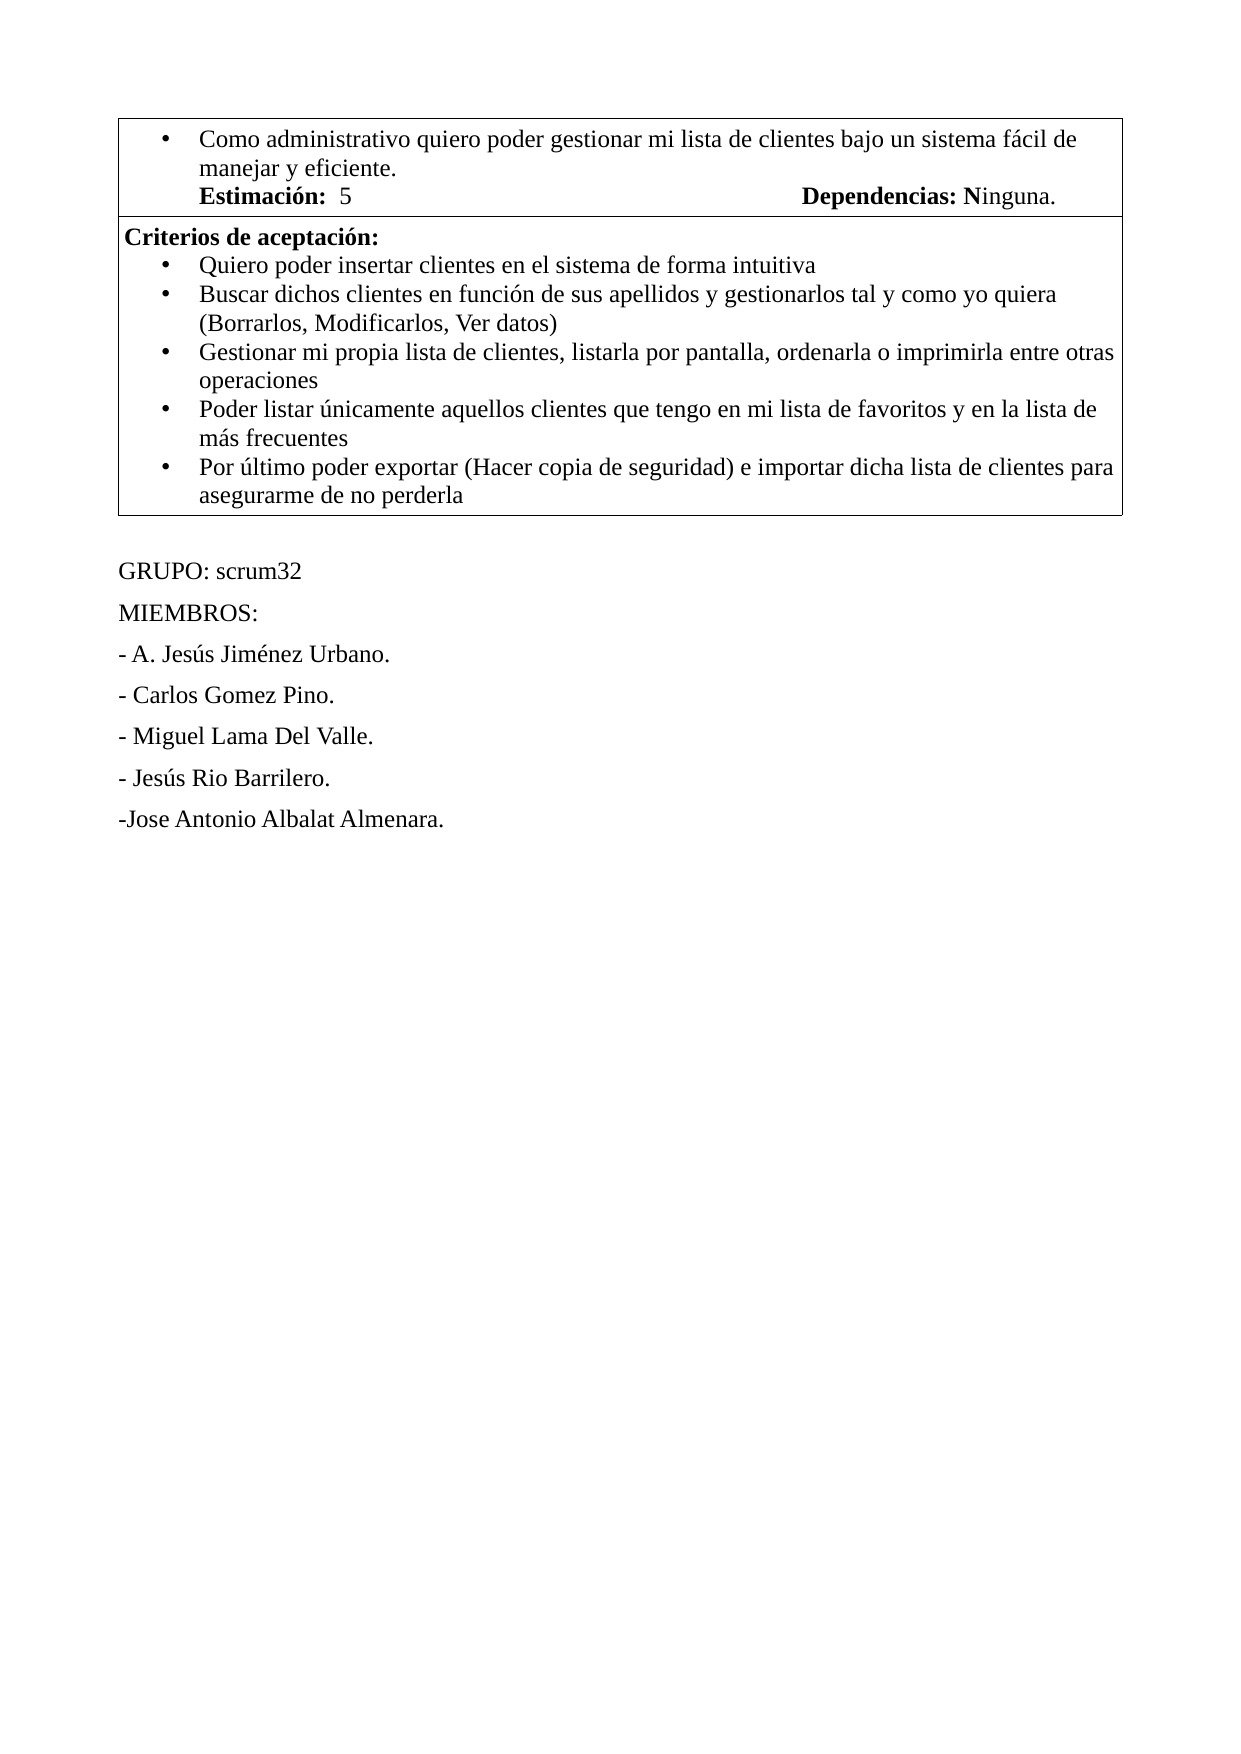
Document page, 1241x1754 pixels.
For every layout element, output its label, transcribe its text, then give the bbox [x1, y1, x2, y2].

text -Jose Antonio Albalat Almenara. [118, 804, 1122, 833]
text - Carlos Gomez Pino. [118, 680, 1122, 709]
text - Jesús Rio Barrilero. [118, 763, 1122, 791]
text - Miguel Lama Del Valle. [118, 721, 1122, 750]
table_cell Descripción: Como administrativo quiero poder gestionar mi lista de clientes bajo un sistema fácil de manejar y eficiente. Estimación: 5 Dependencias: Ninguna. [119, 119, 1122, 216]
table_cell Criterios de aceptación: Quiero poder insertar clientes en el sistema de forma intuitiva Buscar dichos clientes en función de sus apellidos y gestionarlos tal y como yo quiera (Borrarlos, Modificarlos, Ver datos) Gestionar mi propia lista de clientes, listarla por pantalla, ordenarla o imprimirla entre otras operaciones Poder listar únicamente aquellos clientes que tengo en mi lista de favoritos y en la lista de más frecuentes Por último poder exportar (Hacer copia de seguridad) e importar dicha lista de clientes para asegurarme de no perderla [119, 217, 1122, 515]
text - A. Jesús Jiménez Urbano. [118, 639, 1122, 668]
text MIEMBROS: [118, 598, 1122, 626]
text GRUPO: scrum32 [118, 556, 1122, 585]
